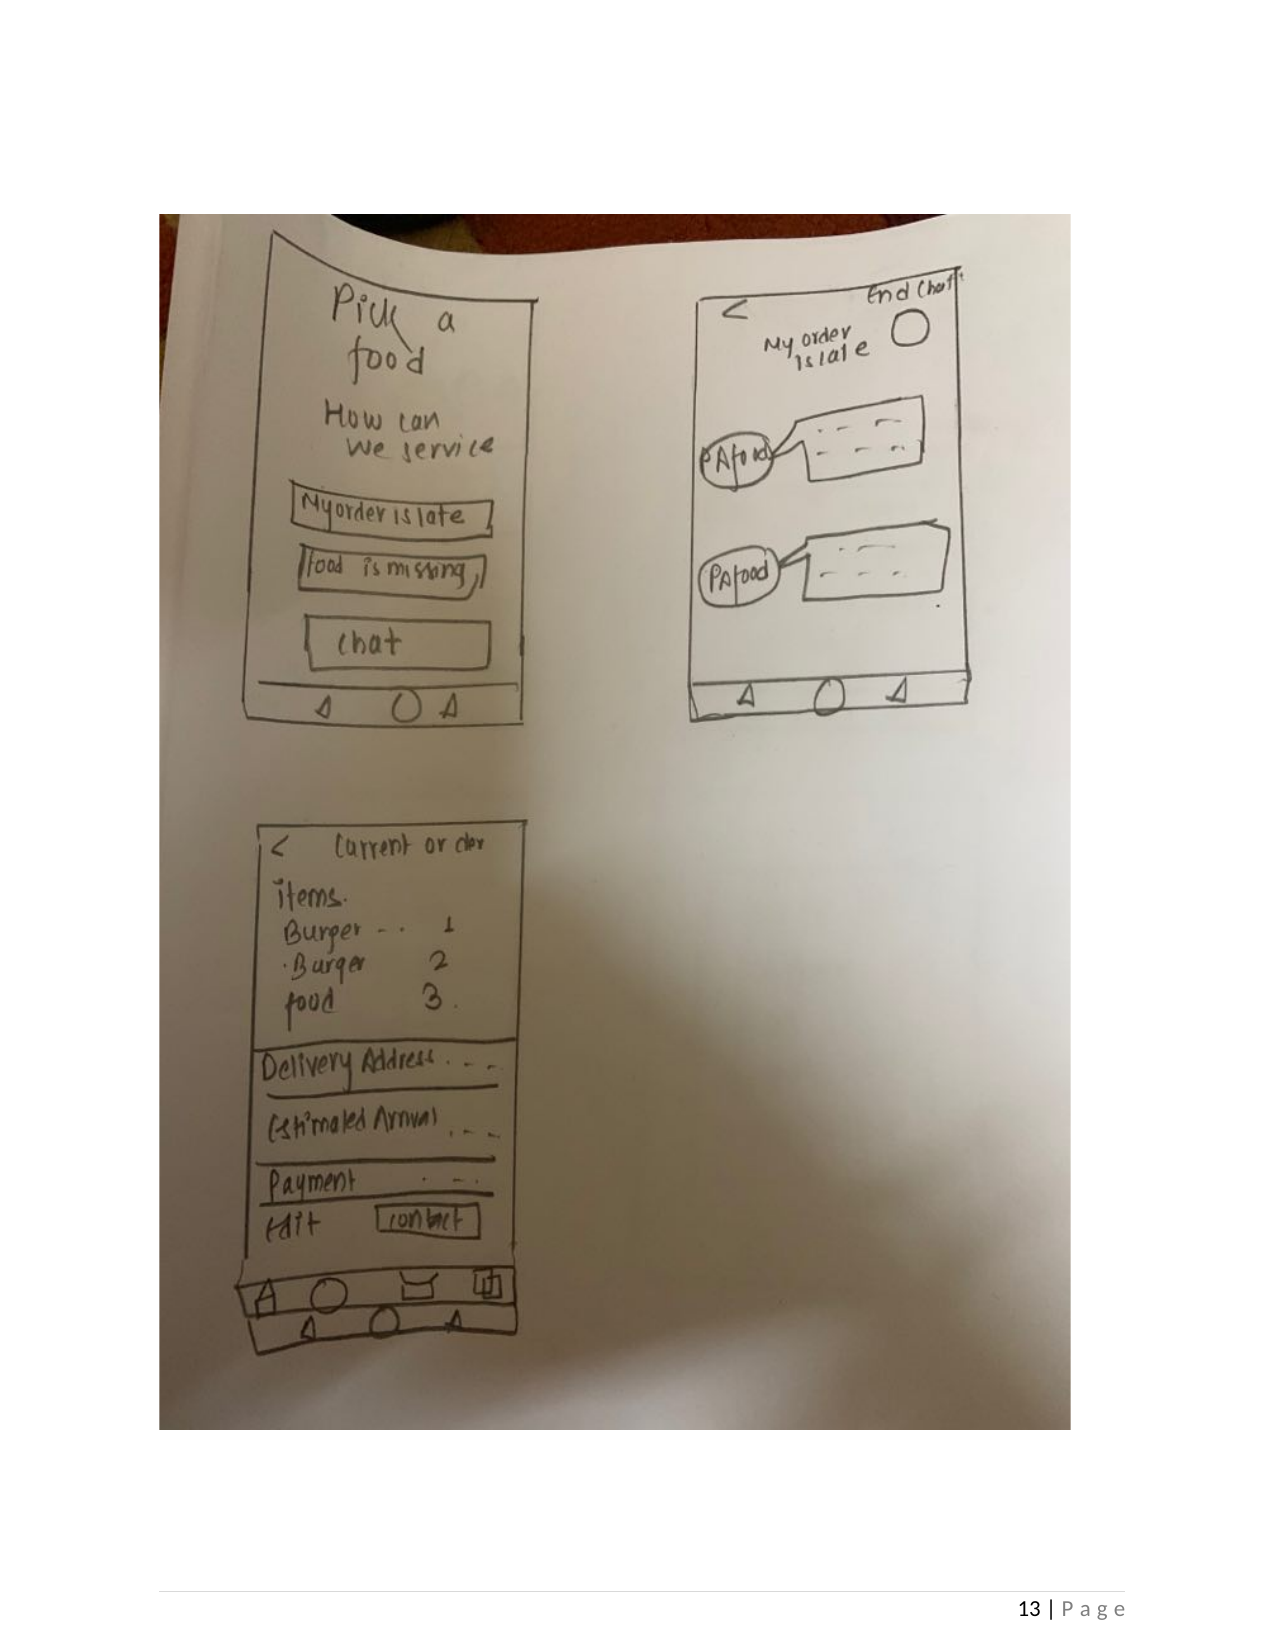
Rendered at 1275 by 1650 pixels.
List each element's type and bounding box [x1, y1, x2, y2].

picture [159, 214, 1071, 1430]
